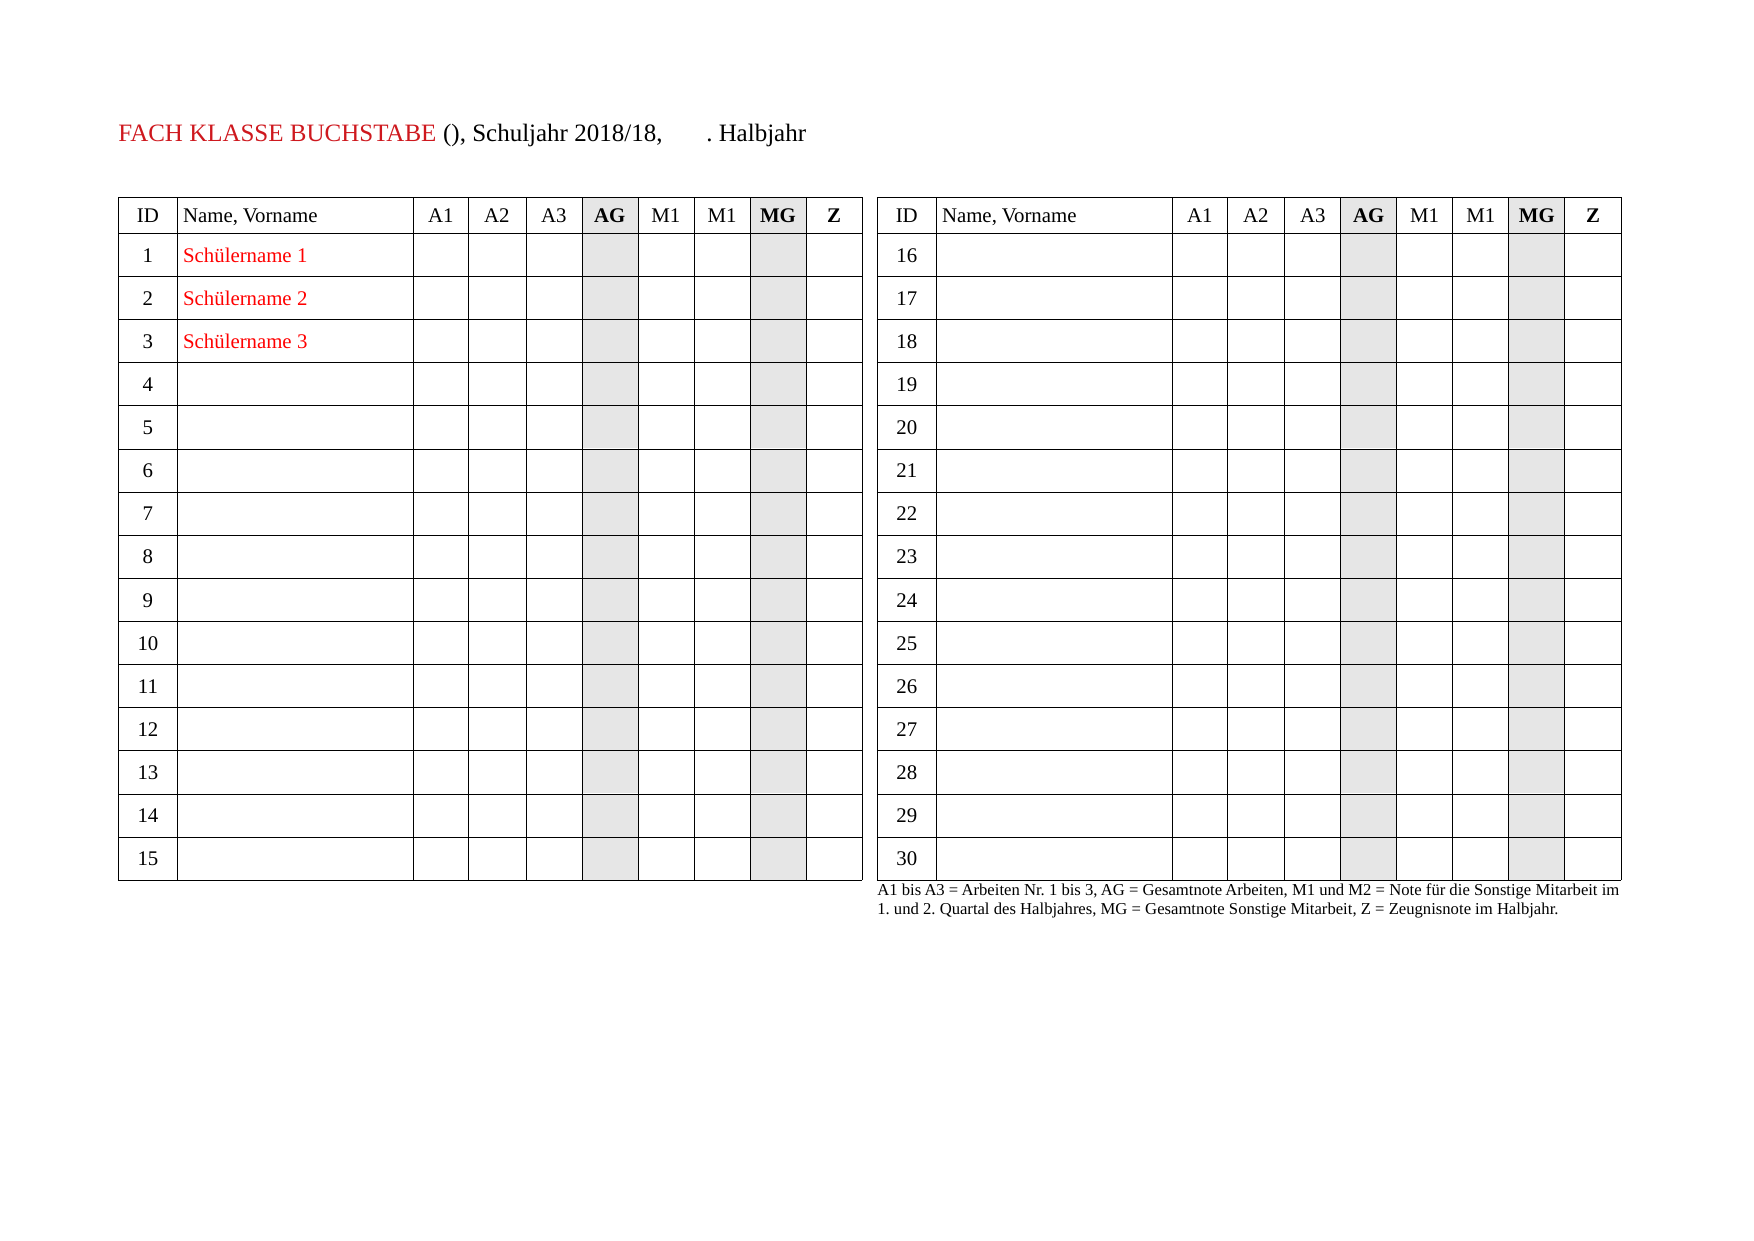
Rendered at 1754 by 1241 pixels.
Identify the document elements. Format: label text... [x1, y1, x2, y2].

table_cell 26 [878, 665, 936, 707]
table_cell [639, 751, 694, 793]
table_cell [1453, 536, 1508, 578]
table_header M1 [695, 198, 750, 233]
table_cell [695, 838, 750, 880]
table_cell [469, 450, 526, 492]
table_cell [807, 277, 862, 319]
table_cell [751, 450, 806, 492]
table_cell [1173, 277, 1227, 319]
table_cell [1341, 234, 1396, 276]
table_cell 13 [119, 751, 177, 793]
table_cell 7 [119, 493, 177, 535]
table_cell 12 [119, 708, 177, 750]
table_cell [1565, 665, 1621, 707]
table_header ID [878, 198, 936, 233]
table_header A1 [414, 198, 468, 233]
table_cell [469, 363, 526, 405]
table_cell 14 [119, 795, 177, 837]
table_cell [1509, 795, 1564, 837]
table_cell [1228, 320, 1284, 362]
table_cell 10 [119, 622, 177, 664]
table_cell [1341, 838, 1396, 880]
table_cell [807, 665, 862, 707]
table_cell [807, 363, 862, 405]
table_cell [807, 320, 862, 362]
table_cell [414, 751, 468, 793]
table_header ID [119, 198, 177, 233]
table_cell [1173, 622, 1227, 664]
table_cell [527, 406, 582, 448]
table_cell [751, 363, 806, 405]
table_cell [1228, 665, 1284, 707]
table_cell [1341, 708, 1396, 750]
table_cell [1397, 234, 1452, 276]
table_header A2 [1228, 198, 1284, 233]
table_cell [1565, 234, 1621, 276]
table_cell [1173, 838, 1227, 880]
table_cell [1453, 363, 1508, 405]
table_cell [1453, 406, 1508, 448]
table_cell 28 [878, 751, 936, 793]
table_cell [1453, 622, 1508, 664]
table_cell [1509, 277, 1564, 319]
table_cell [1285, 234, 1340, 276]
table_cell [1341, 450, 1396, 492]
table_cell [1173, 363, 1227, 405]
table_cell [527, 838, 582, 880]
table_cell [1397, 450, 1452, 492]
table_cell [751, 277, 806, 319]
table_cell 24 [878, 579, 936, 621]
table_cell [527, 493, 582, 535]
table_cell [1173, 795, 1227, 837]
table_cell [1285, 320, 1340, 362]
table_cell [751, 234, 806, 276]
table_header Z [807, 198, 862, 233]
table_cell [639, 450, 694, 492]
table_cell [937, 493, 1172, 535]
table_header Name, Vorname [937, 198, 1172, 233]
table_cell [937, 622, 1172, 664]
table_cell [178, 579, 413, 621]
table_cell [1509, 320, 1564, 362]
table_cell [1453, 751, 1508, 793]
table_cell [1397, 665, 1452, 707]
table_cell [639, 708, 694, 750]
table_cell [414, 320, 468, 362]
table_cell [527, 277, 582, 319]
table_cell [1565, 622, 1621, 664]
table_header M1 [639, 198, 694, 233]
table_cell [583, 579, 638, 621]
table_cell 2 [119, 277, 177, 319]
table_cell [1173, 320, 1227, 362]
table_cell [414, 536, 468, 578]
table_cell [469, 795, 526, 837]
table_cell [1565, 450, 1621, 492]
table_cell [1341, 795, 1396, 837]
table_cell [1397, 363, 1452, 405]
table_cell 22 [878, 493, 936, 535]
table_cell [1565, 579, 1621, 621]
table_cell [583, 450, 638, 492]
table_cell [639, 536, 694, 578]
table_cell [1397, 536, 1452, 578]
table_cell 30 [878, 838, 936, 880]
table_cell [695, 450, 750, 492]
table_cell [414, 579, 468, 621]
table_cell [1173, 406, 1227, 448]
table_cell [1397, 708, 1452, 750]
table_cell [639, 493, 694, 535]
table_cell [1341, 751, 1396, 793]
table_cell Schülername 2 [178, 277, 413, 319]
table_cell [527, 320, 582, 362]
table_header A3 [1285, 198, 1340, 233]
table_cell [937, 406, 1172, 448]
table_cell [751, 838, 806, 880]
table_cell [1341, 536, 1396, 578]
table_cell 15 [119, 838, 177, 880]
table_cell [1228, 234, 1284, 276]
table_cell 8 [119, 536, 177, 578]
table_cell [937, 708, 1172, 750]
table_cell [1453, 579, 1508, 621]
table_cell [751, 536, 806, 578]
table_cell [1565, 493, 1621, 535]
table_cell [807, 579, 862, 621]
table_cell [1565, 406, 1621, 448]
table_cell [695, 751, 750, 793]
table_cell [1397, 751, 1452, 793]
table_cell [639, 622, 694, 664]
table_cell [1228, 536, 1284, 578]
table_cell [1228, 708, 1284, 750]
table_cell [414, 838, 468, 880]
table_cell [583, 406, 638, 448]
table_cell [639, 406, 694, 448]
table_cell [1285, 708, 1340, 750]
table_cell [178, 363, 413, 405]
table_cell [807, 493, 862, 535]
table_cell [1173, 536, 1227, 578]
table_cell 29 [878, 795, 936, 837]
table_cell [1397, 795, 1452, 837]
table_cell [178, 708, 413, 750]
table_cell [1228, 579, 1284, 621]
table_cell [583, 363, 638, 405]
table_cell [1173, 450, 1227, 492]
table_cell [469, 536, 526, 578]
table_cell [751, 406, 806, 448]
table_cell [695, 579, 750, 621]
table_header AG [1341, 198, 1396, 233]
table_cell [937, 579, 1172, 621]
table_cell [937, 277, 1172, 319]
table_cell 6 [119, 450, 177, 492]
table_cell [583, 708, 638, 750]
table_cell [1509, 838, 1564, 880]
table_cell [1285, 363, 1340, 405]
table_cell [1341, 622, 1396, 664]
table_cell [639, 579, 694, 621]
text FACH KLASSE BUCHSTABE (KÜRZEL), Schuljahr 2018/18, . Halbjahr [118, 118, 1636, 147]
table_cell [1228, 622, 1284, 664]
table_cell [1509, 493, 1564, 535]
table_cell [807, 622, 862, 664]
table_cell [1173, 579, 1227, 621]
table_cell [751, 579, 806, 621]
table_cell [1453, 320, 1508, 362]
table_cell [1453, 234, 1508, 276]
table_cell [178, 536, 413, 578]
table_cell [1397, 320, 1452, 362]
table_header A1 [1173, 198, 1227, 233]
table_cell [1565, 363, 1621, 405]
table_cell [1453, 838, 1508, 880]
table_cell [414, 277, 468, 319]
table_cell [469, 665, 526, 707]
table_cell [1453, 665, 1508, 707]
table_cell [751, 320, 806, 362]
table_cell [414, 622, 468, 664]
table_cell [469, 751, 526, 793]
table_cell [937, 234, 1172, 276]
table_cell [178, 406, 413, 448]
table_header A3 [527, 198, 582, 233]
table_cell [1565, 708, 1621, 750]
table_cell [1285, 450, 1340, 492]
table_cell [469, 622, 526, 664]
table_cell [1285, 795, 1340, 837]
table_cell [583, 493, 638, 535]
table_cell Schülername 3 [178, 320, 413, 362]
table_header MG [751, 198, 806, 233]
table_cell [807, 536, 862, 578]
table_cell [1565, 277, 1621, 319]
table_cell [1285, 493, 1340, 535]
table_cell [1228, 363, 1284, 405]
table_cell [178, 751, 413, 793]
table_cell [1341, 320, 1396, 362]
table_cell 4 [119, 363, 177, 405]
table_header A2 [469, 198, 526, 233]
table_cell 9 [119, 579, 177, 621]
table_cell [807, 234, 862, 276]
table_cell [807, 450, 862, 492]
table_cell [527, 450, 582, 492]
table_cell [937, 363, 1172, 405]
table_cell [1228, 795, 1284, 837]
table_cell [469, 493, 526, 535]
table_cell [807, 406, 862, 448]
table_cell [1453, 493, 1508, 535]
table_cell 11 [119, 665, 177, 707]
table_cell [1228, 838, 1284, 880]
table_cell [527, 579, 582, 621]
table_cell 25 [878, 622, 936, 664]
table_cell [1285, 622, 1340, 664]
table_cell [583, 234, 638, 276]
table_cell [1285, 751, 1340, 793]
table_cell [527, 751, 582, 793]
table_cell [1341, 406, 1396, 448]
table_cell [937, 450, 1172, 492]
table_cell [1509, 450, 1564, 492]
table_cell 5 [119, 406, 177, 448]
table_cell [695, 234, 750, 276]
table_cell [1397, 406, 1452, 448]
table_cell [527, 622, 582, 664]
table_cell [1285, 277, 1340, 319]
table_cell [807, 751, 862, 793]
table_cell [751, 795, 806, 837]
table_cell [751, 708, 806, 750]
table_cell [1509, 536, 1564, 578]
table_cell [178, 450, 413, 492]
table_cell [1397, 277, 1452, 319]
table_header MG [1509, 198, 1564, 233]
table_cell [1285, 579, 1340, 621]
table_cell [414, 795, 468, 837]
table_cell 27 [878, 708, 936, 750]
table_cell [1341, 363, 1396, 405]
table_cell [414, 406, 468, 448]
table_cell [937, 536, 1172, 578]
table_cell [469, 320, 526, 362]
table_cell [583, 277, 638, 319]
table_cell [583, 622, 638, 664]
table_cell [414, 234, 468, 276]
text A1 bis A3 = Arbeiten Nr. 1 bis 3, AG = Gesamtnote Arbeiten, M1 und M2 = Note für die Sonstige Mitarbeit im 1. und 2. Quartal des Halbjahres, MG = Gesamtnote Sonstige Mitarbeit, Z = Zeugnisnote im Halbjahr. [877, 880, 1636, 918]
table_cell [527, 708, 582, 750]
table_cell [1565, 536, 1621, 578]
table_cell [639, 277, 694, 319]
table_cell [695, 795, 750, 837]
table_cell [469, 406, 526, 448]
table_cell [1173, 708, 1227, 750]
table_cell [751, 493, 806, 535]
table_cell [751, 622, 806, 664]
table_cell [639, 363, 694, 405]
table_cell [414, 708, 468, 750]
table_cell [1397, 493, 1452, 535]
table_cell [527, 363, 582, 405]
table_cell [639, 795, 694, 837]
table_cell 16 [878, 234, 936, 276]
table_cell [1285, 536, 1340, 578]
table_cell [695, 493, 750, 535]
table_cell [1173, 751, 1227, 793]
table_cell 18 [878, 320, 936, 362]
table_cell [583, 751, 638, 793]
table_header M1 [1453, 198, 1508, 233]
table_cell [751, 751, 806, 793]
table_cell [639, 665, 694, 707]
table_cell [583, 536, 638, 578]
table_cell [527, 234, 582, 276]
table_cell [937, 665, 1172, 707]
table_cell [527, 665, 582, 707]
table_cell [807, 838, 862, 880]
table_cell [1228, 493, 1284, 535]
table_cell [1565, 751, 1621, 793]
table_cell [1509, 234, 1564, 276]
table_cell [1565, 795, 1621, 837]
table_cell [639, 234, 694, 276]
table_cell [695, 536, 750, 578]
table_cell [1228, 450, 1284, 492]
table_cell [937, 320, 1172, 362]
table_cell [583, 838, 638, 880]
table_cell [807, 708, 862, 750]
table_cell 3 [119, 320, 177, 362]
table_cell [1397, 838, 1452, 880]
table_cell [178, 665, 413, 707]
table_cell [1509, 665, 1564, 707]
table_cell 1 [119, 234, 177, 276]
table_cell [527, 536, 582, 578]
table_cell [1397, 579, 1452, 621]
table_cell [1509, 363, 1564, 405]
table_cell [1341, 579, 1396, 621]
table_cell [639, 320, 694, 362]
table_cell [1285, 838, 1340, 880]
table_cell [1173, 493, 1227, 535]
table_cell [583, 665, 638, 707]
table_cell 19 [878, 363, 936, 405]
table_cell [1453, 708, 1508, 750]
table_cell [1453, 277, 1508, 319]
table_cell [414, 493, 468, 535]
table_cell [178, 622, 413, 664]
table_cell [178, 493, 413, 535]
table_cell [583, 320, 638, 362]
table_cell [639, 838, 694, 880]
table_cell [1228, 406, 1284, 448]
table_cell Schülername 1 [178, 234, 413, 276]
table_cell [1341, 493, 1396, 535]
table_cell [1173, 234, 1227, 276]
table_cell [695, 665, 750, 707]
table_cell [1397, 622, 1452, 664]
table_cell [1565, 320, 1621, 362]
table_cell [1173, 665, 1227, 707]
table_cell 23 [878, 536, 936, 578]
table_cell 17 [878, 277, 936, 319]
table_cell [1509, 751, 1564, 793]
table_cell [1453, 795, 1508, 837]
table_cell [527, 795, 582, 837]
table_cell [414, 665, 468, 707]
table_cell [807, 795, 862, 837]
table_cell [695, 363, 750, 405]
table_cell [937, 795, 1172, 837]
table_header Z [1565, 198, 1621, 233]
table_cell [178, 795, 413, 837]
table_cell [1228, 277, 1284, 319]
table_header M1 [1397, 198, 1452, 233]
table_cell 21 [878, 450, 936, 492]
table_cell [1285, 665, 1340, 707]
table_cell [695, 622, 750, 664]
table_cell [414, 450, 468, 492]
table_cell [937, 751, 1172, 793]
table_cell [414, 363, 468, 405]
table_cell [1453, 450, 1508, 492]
table_header Name, Vorname [178, 198, 413, 233]
table_cell [751, 665, 806, 707]
table_cell [695, 406, 750, 448]
table_cell [1341, 665, 1396, 707]
table_cell [1565, 838, 1621, 880]
table_cell [937, 838, 1172, 880]
table_cell [1341, 277, 1396, 319]
table_cell [695, 320, 750, 362]
table_cell [1509, 579, 1564, 621]
table_cell [1228, 751, 1284, 793]
table_cell [1509, 622, 1564, 664]
table_cell [469, 838, 526, 880]
table_cell [1285, 406, 1340, 448]
table_cell [178, 838, 413, 880]
table_cell [469, 708, 526, 750]
table_cell [469, 579, 526, 621]
table_cell [583, 795, 638, 837]
table_cell [1509, 406, 1564, 448]
table_cell [1509, 708, 1564, 750]
table_cell 20 [878, 406, 936, 448]
table_cell [695, 277, 750, 319]
table_cell [469, 234, 526, 276]
table_header AG [583, 198, 638, 233]
table_cell [469, 277, 526, 319]
table_cell [695, 708, 750, 750]
